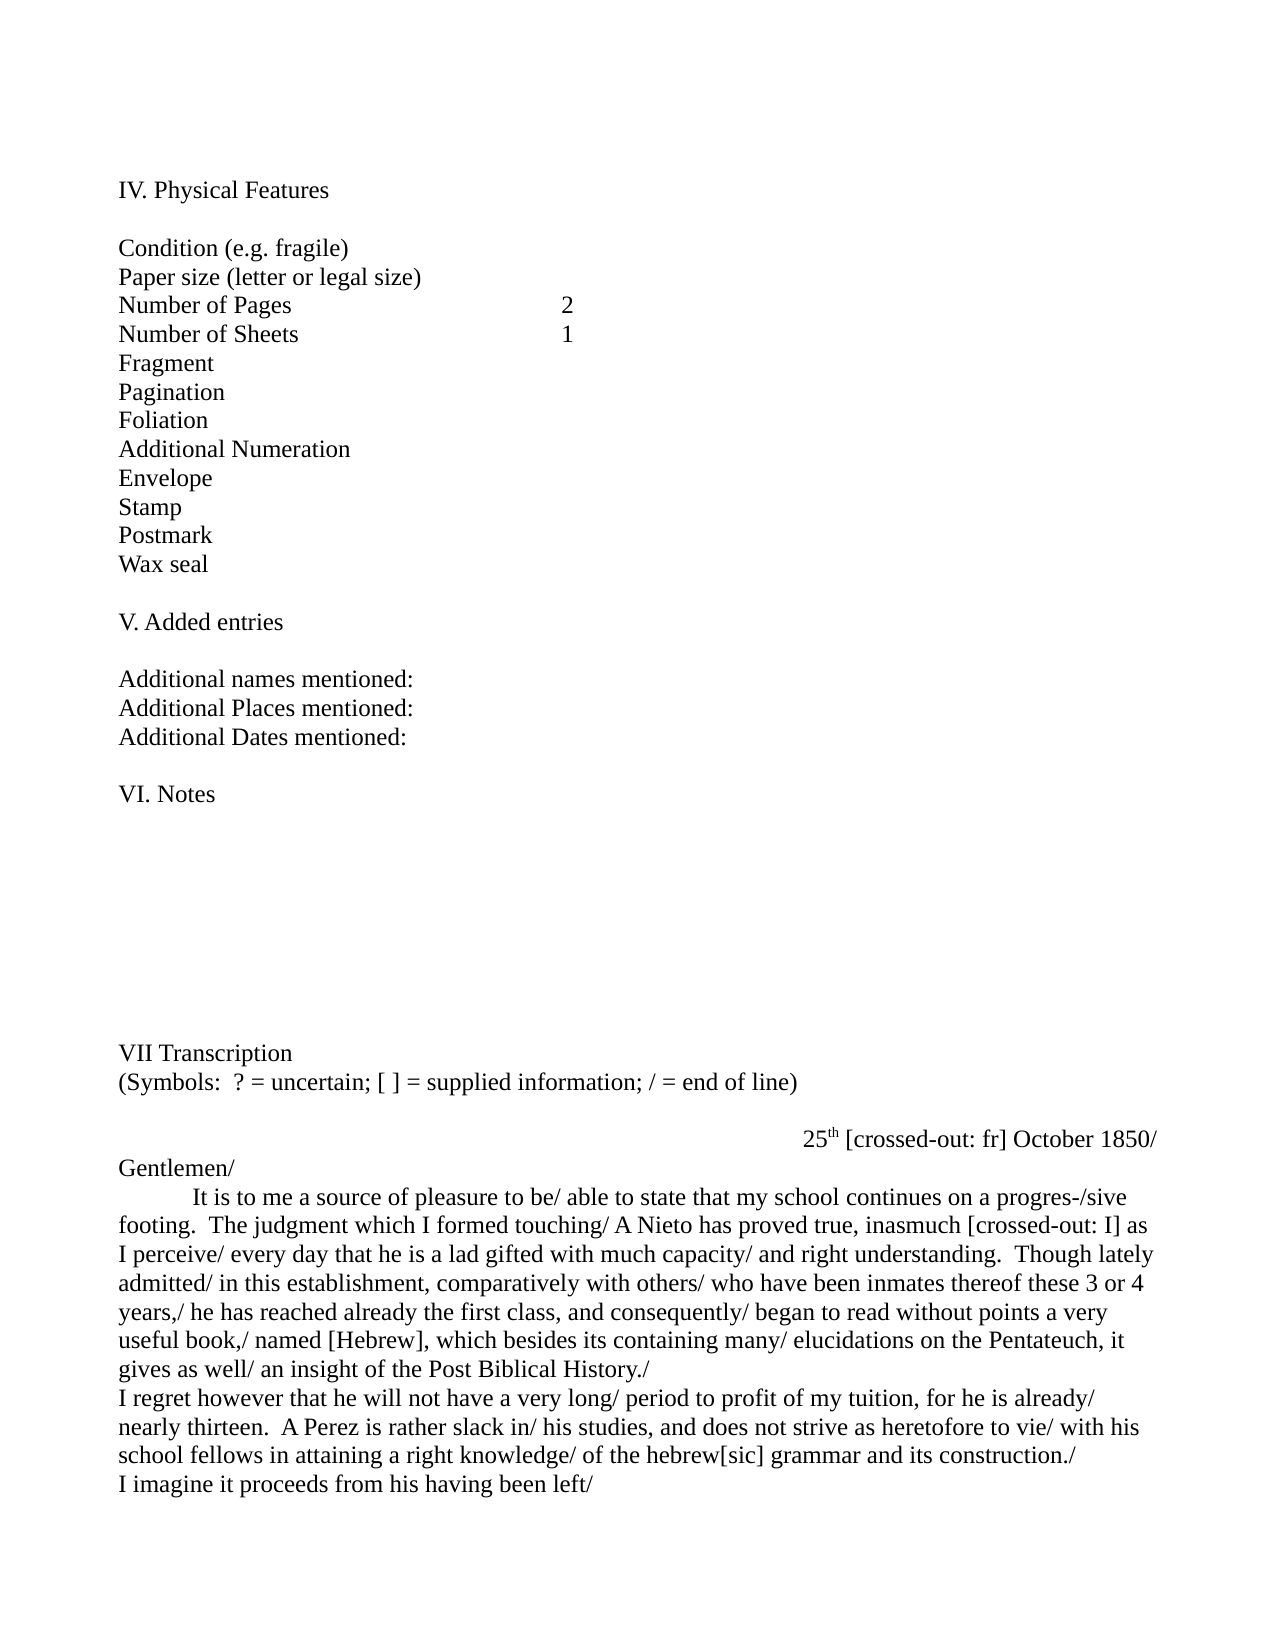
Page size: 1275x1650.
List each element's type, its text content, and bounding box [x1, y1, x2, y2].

text Paper size (letter or legal size) [118, 262, 1157, 291]
text Foliation [118, 406, 1157, 434]
text Envelope [118, 463, 1157, 492]
text 25th [crossed-out: fr] October 1850/ [118, 1124, 1157, 1153]
text It is to me a source of pleasure to be/ able to state that my school continues on a progres-/sive footing. The judgment which I formed touching/ A Nieto has proved true, inasmuch [crossed-out: I] as I perceive/ every day that he is a lad gifted with much capacity/ and right understanding. Though lately admitted/ in this establishment, comparatively with others/ who have been inmates thereof these 3 or 4 years,/ he has reached already the first class, and consequently/ began to read without points a very useful book,/ named [Hebrew], which besides its containing many/ elucidations on the Pentateuch, it gives as well/ an insight of the Post Biblical History./ [118, 1182, 1157, 1383]
text I regret however that he will not have a very long/ period to profit of my tuition, for he is already/ nearly thirteen. A Perez is rather slack in/ his studies, and does not strive as heretofore to vie/ with his school fellows in attaining a right knowledge/ of the hebrew[sic] grammar and its construction./ [118, 1383, 1157, 1469]
text VII Transcription [118, 1038, 1157, 1067]
text V. Added entries [118, 607, 1157, 636]
text IV. Physical Features [118, 176, 1157, 204]
text Additional Dates mentioned: [118, 722, 1157, 751]
text Stamp [118, 492, 1157, 521]
text Pagination [118, 377, 1157, 406]
text Additional Places mentioned: [118, 693, 1157, 722]
text Number of Pages 2 [118, 291, 1157, 319]
text I imagine it proceeds from his having been left/ [118, 1469, 1157, 1498]
text Condition (e.g. fragile) [118, 233, 1157, 262]
text Postmark [118, 521, 1157, 549]
text VI. Notes [118, 779, 1157, 808]
text Gentlemen/ [118, 1153, 1157, 1182]
text Number of Sheets 1 [118, 319, 1157, 348]
text (Symbols: ? = uncertain; [ ] = supplied information; / = end of line) [118, 1067, 1157, 1096]
text Fragment [118, 348, 1157, 377]
text Additional Numeration [118, 434, 1157, 463]
text Wax seal [118, 549, 1157, 578]
text Additional names mentioned: [118, 664, 1157, 693]
